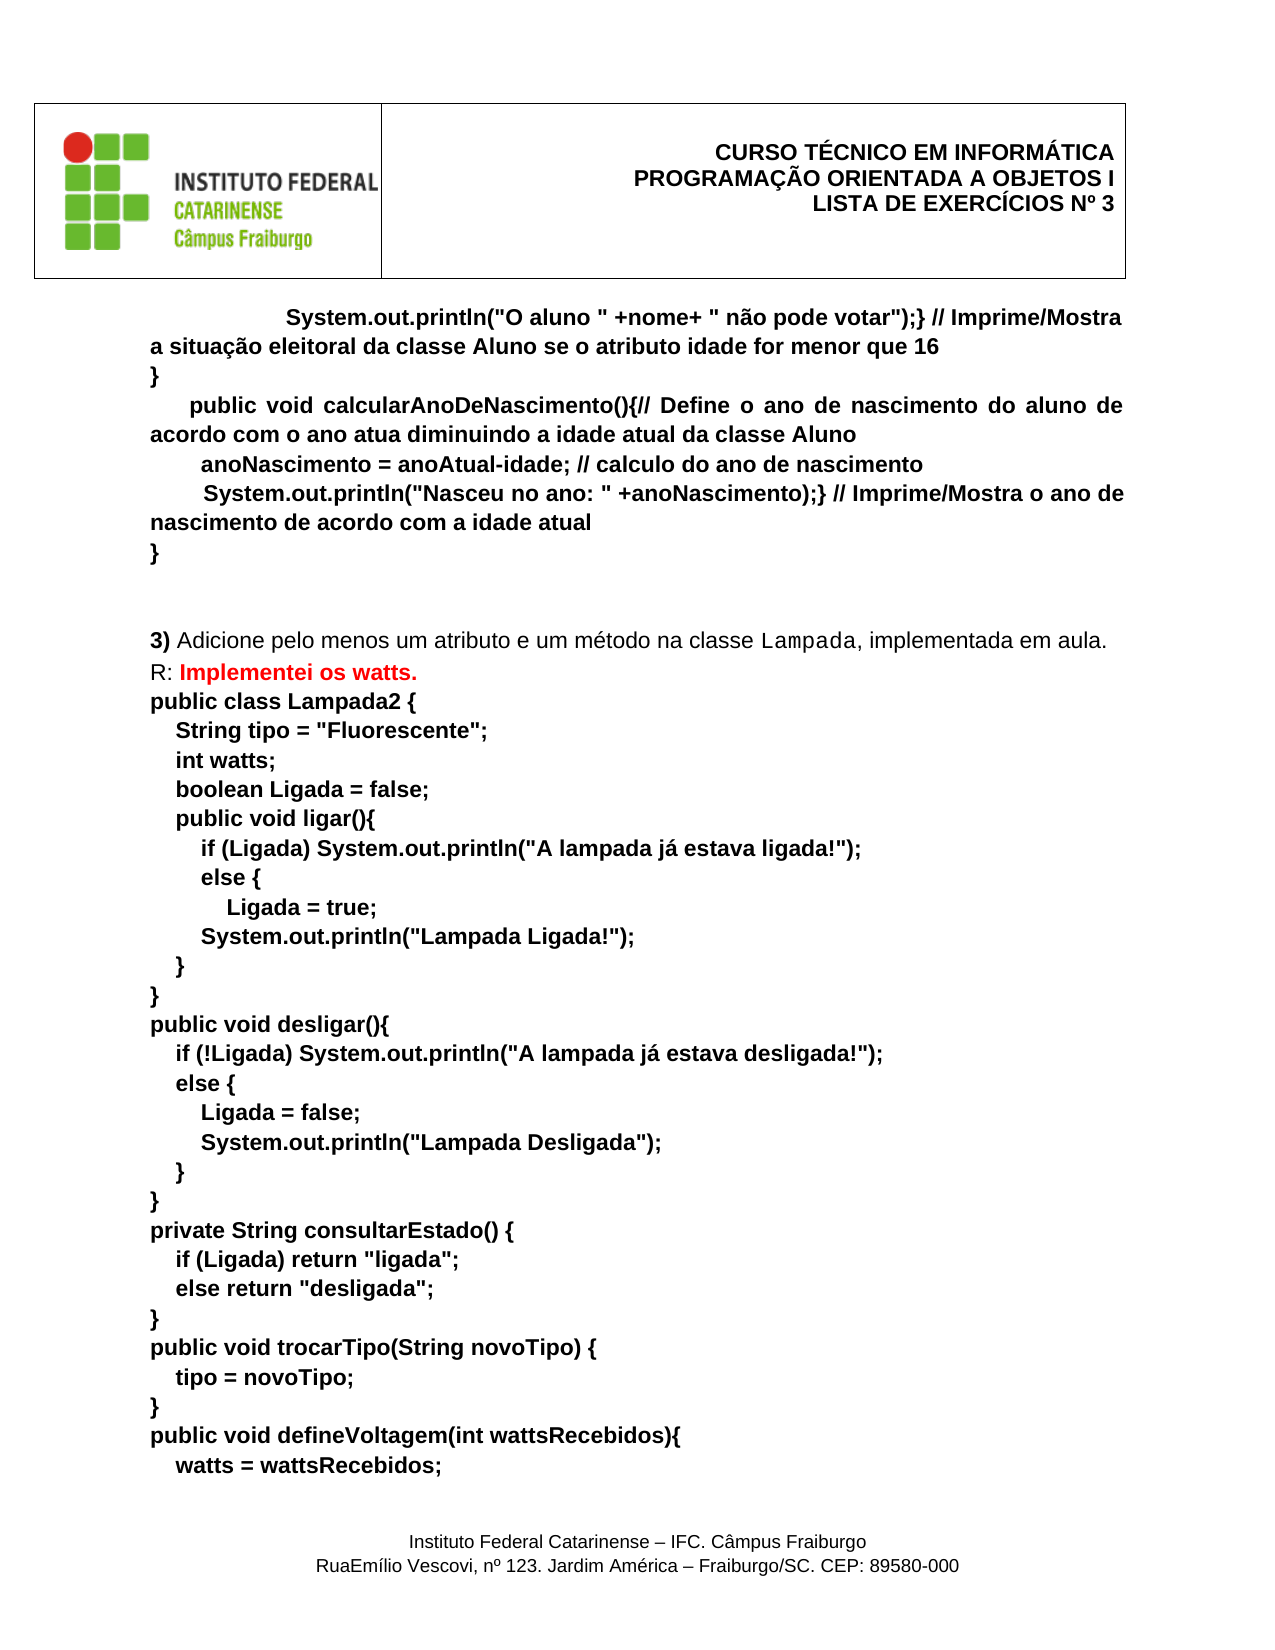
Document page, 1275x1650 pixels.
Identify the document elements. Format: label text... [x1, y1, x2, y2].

text 3) Adicione pelo menos um atributo e um método na classe Lampada, implementada em aula. [150, 628, 1125, 655]
text if (Ligada) System.out.println("A lampada já estava ligada!"); [150, 836, 1125, 861]
text boolean Ligada = false; [150, 777, 1125, 802]
text anoNascimento = anoAtual-idade; // calculo do ano de nascimento [150, 451, 1125, 477]
text Ligada = true; [150, 894, 1125, 920]
picture [63, 132, 382, 250]
text Ligada = false; [150, 1100, 1125, 1126]
text } [150, 982, 1125, 1008]
text } [150, 539, 1125, 565]
text if (Ligada) return "ligada"; [150, 1247, 1125, 1272]
text } [150, 953, 1125, 979]
text String tipo = "Fluorescente"; [150, 718, 1125, 744]
text public void defineVoltagem(int wattsRecebidos){ [150, 1423, 1125, 1449]
text else return "desligada"; [150, 1276, 1125, 1302]
text public void desligar(){ [150, 1012, 1125, 1037]
text } [150, 1159, 1125, 1184]
text R: Implementei os watts. [150, 659, 1125, 685]
text System.out.println("O aluno " +nome+ " não pode votar");} // Imprime/Mostra a situação eleitoral da classe Aluno se o atributo idade for menor que 16 [150, 304, 1125, 359]
text else { [150, 1071, 1125, 1096]
text int watts; [150, 747, 1125, 773]
text public void calcularAnoDeNascimento(){// Define o ano de nascimento do aluno de acordo com o ano atua diminuindo a idade atual da classe Aluno [150, 393, 1125, 448]
text watts = wattsRecebidos; [150, 1452, 1125, 1478]
text } [150, 1394, 1125, 1419]
text System.out.println("Nasceu no ano: " +anoNascimento);} // Imprime/Mostra o ano de nascimento de acordo com a idade atual [150, 481, 1125, 536]
text System.out.println("Lampada Desligada"); [150, 1129, 1125, 1155]
text tipo = novoTipo; [150, 1364, 1125, 1390]
text public class Lampada2 { [150, 689, 1125, 714]
text if (!Ligada) System.out.println("A lampada já estava desligada!"); [150, 1041, 1125, 1067]
text System.out.println("Lampada Ligada!"); [150, 924, 1125, 949]
text } [150, 363, 1125, 389]
text else { [150, 865, 1125, 891]
text } [150, 1306, 1125, 1331]
text } [150, 1188, 1125, 1214]
text public void ligar(){ [150, 806, 1125, 832]
text public void trocarTipo(String novoTipo) { [150, 1335, 1125, 1361]
text private String consultarEstado() { [150, 1217, 1125, 1243]
